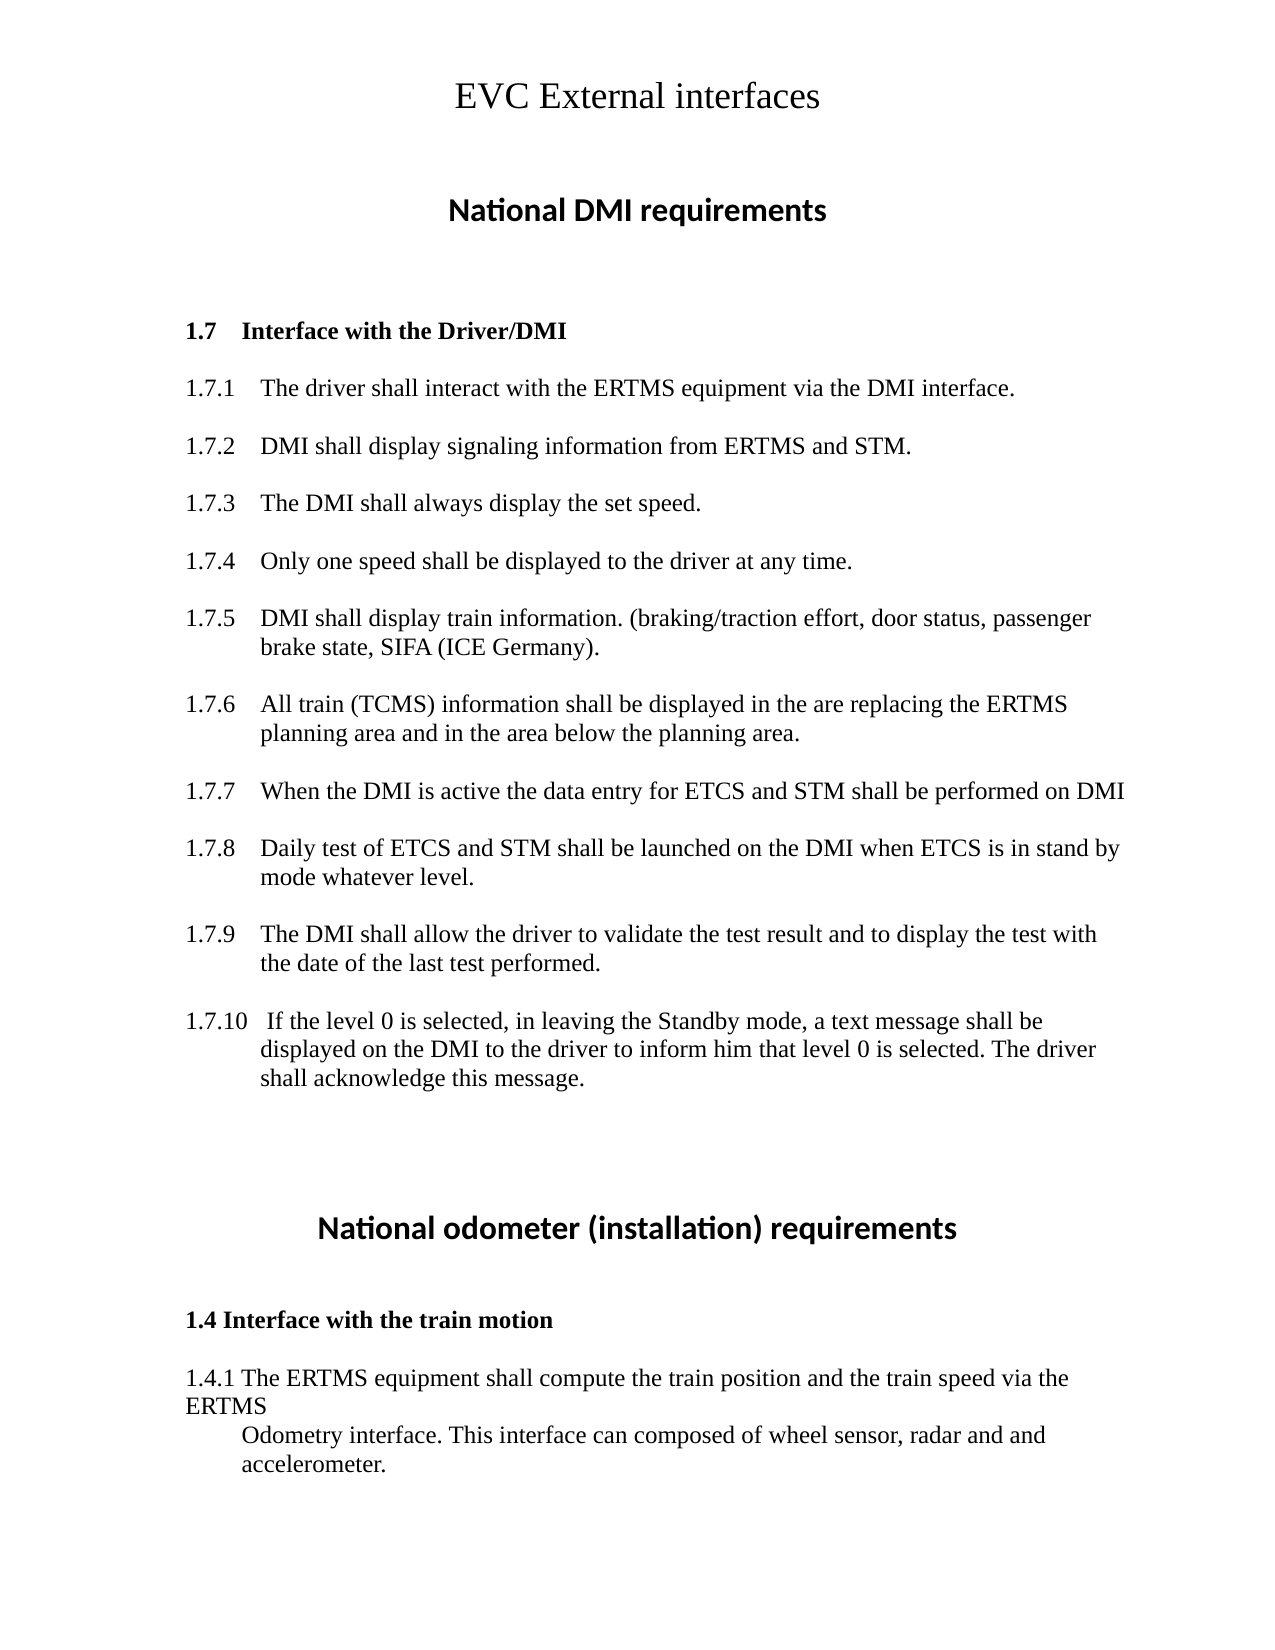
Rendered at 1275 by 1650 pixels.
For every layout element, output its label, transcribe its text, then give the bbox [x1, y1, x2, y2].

subtitle National DMI requirements [148, 189, 1127, 229]
subtitle National odometer (installation) requirements [148, 1207, 1127, 1248]
list All train (TCMS) information shall be displayed in the are replacing the ERTMS planning area and in the area below the planning area. [185, 689, 1127, 747]
text accelerometer. [185, 1449, 1127, 1478]
list The DMI shall always display the set speed. [185, 488, 1127, 517]
list Interface with the Driver/DMI [185, 316, 1127, 344]
list When the DMI is active the data entry for ETCS and STM shall be performed on DMI [185, 776, 1127, 804]
list DMI shall display signaling information from ERTMS and STM. [185, 431, 1127, 459]
text Odometry interface. This interface can composed of wheel sensor, radar and and [185, 1420, 1127, 1449]
list DMI shall display train information. (braking/traction effort, door status, passenger brake state, SIFA (ICE Germany). [185, 603, 1127, 661]
text 1.4.1 The ERTMS equipment shall compute the train position and the train speed via the ERTMS [185, 1363, 1127, 1420]
list If the level 0 is selected, in leaving the Standby mode, a text message shall be displayed on the DMI to the driver to inform him that level 0 is selected. The driver shall acknowledge this message. [185, 1006, 1127, 1092]
text 1.4 Interface with the train motion [185, 1305, 1127, 1334]
list The driver shall interact with the ERTMS equipment via the DMI interface. [185, 373, 1127, 402]
list Daily test of ETCS and STM shall be launched on the DMI when ETCS is in stand by mode whatever level. [185, 833, 1127, 891]
list The DMI shall allow the driver to validate the test result and to display the test with the date of the last test performed. [185, 919, 1127, 977]
list Only one speed shall be displayed to the driver at any time. [185, 546, 1127, 574]
